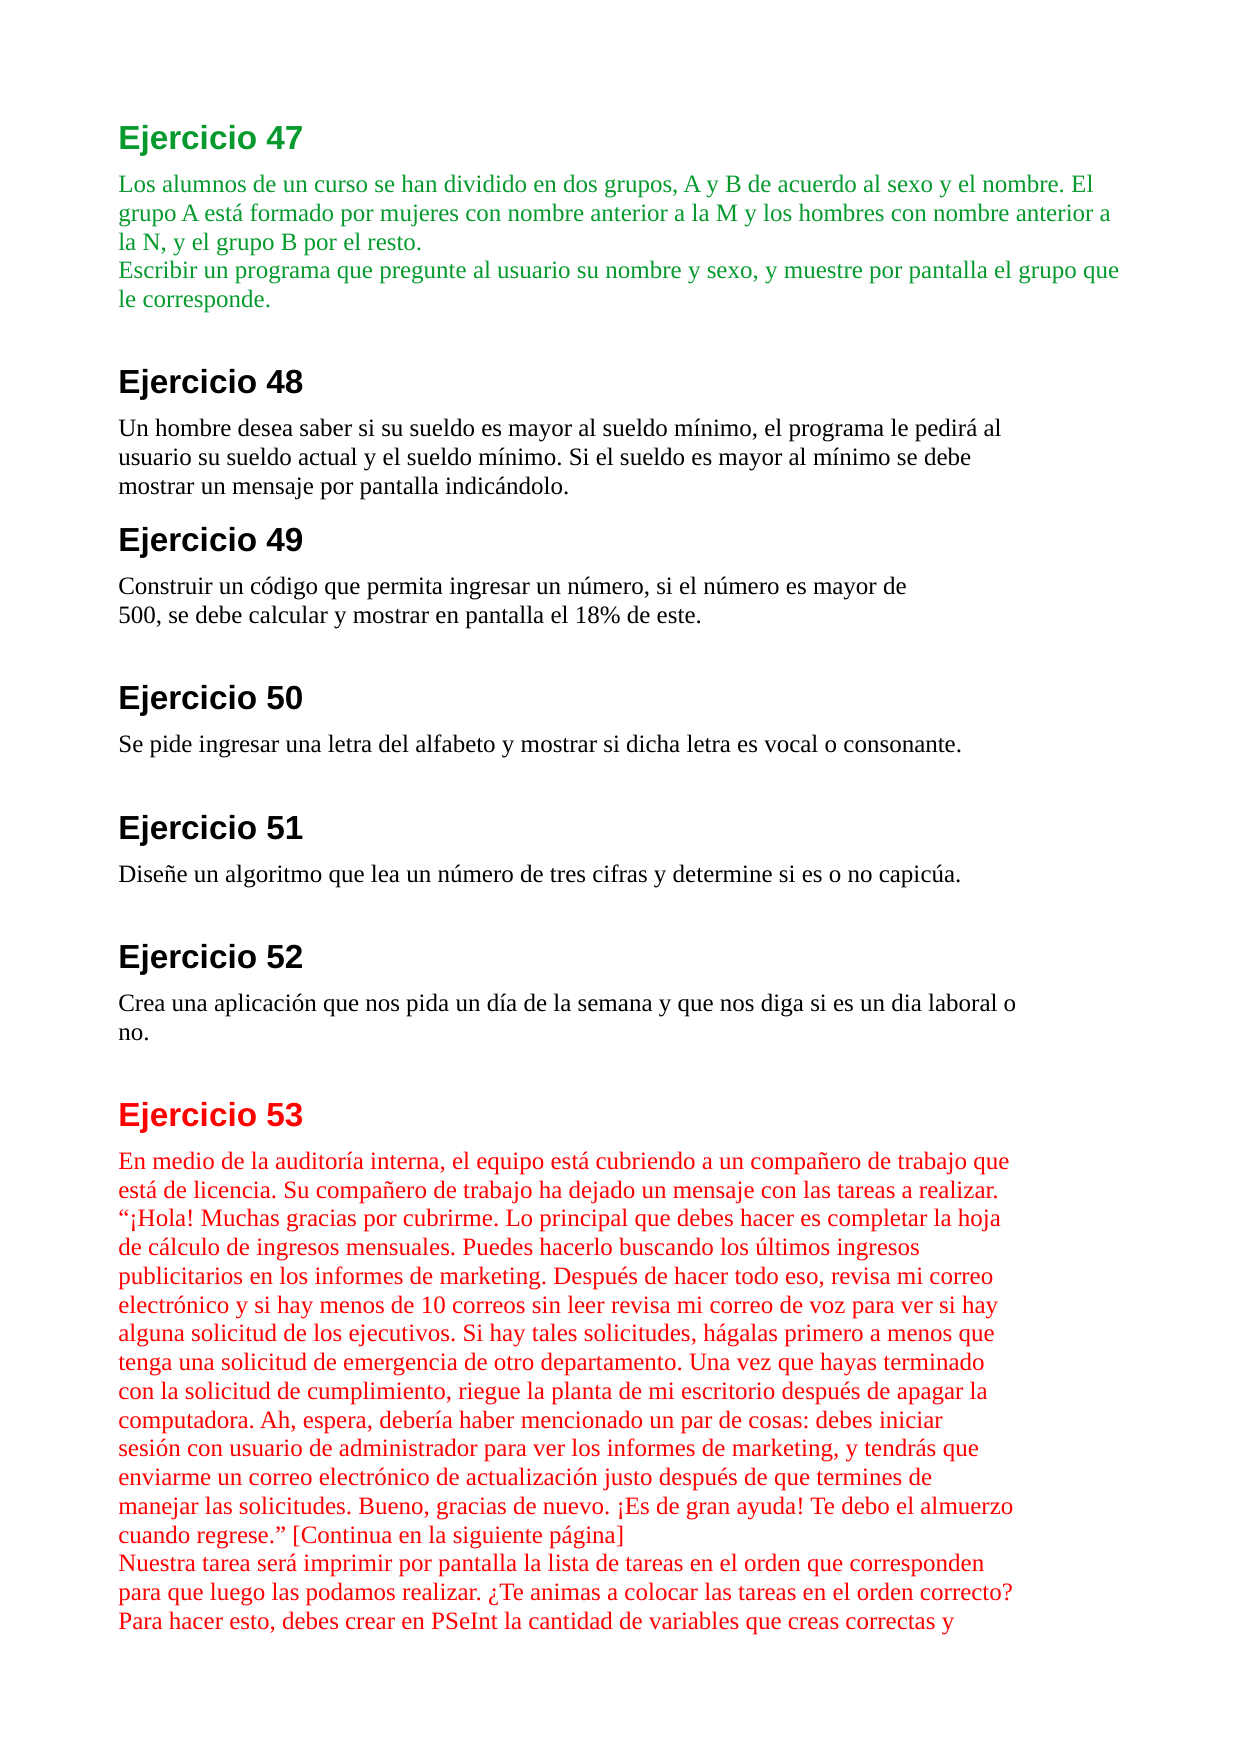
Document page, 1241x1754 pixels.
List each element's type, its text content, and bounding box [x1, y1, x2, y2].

text Los alumnos de un curso se han dividido en dos grupos, A y B de acuerdo al sexo y el nombre. El grupo A está formado por mujeres con nombre anterior a la M y los hombres con nombre anterior a la N, y el grupo B por el resto. [118, 169, 1122, 255]
text mostrar un mensaje por pantalla indicándolo. [118, 471, 1122, 499]
text Nuestra tarea será imprimir por pantalla la lista de tareas en el orden que corresponden [118, 1548, 1122, 1577]
text 500, se debe calcular y mostrar en pantalla el 18% de este. [118, 600, 1122, 629]
text Diseñe un algoritmo que lea un número de tres cifras y determine si es o no capicúa. [118, 859, 1122, 887]
text Escribir un programa que pregunte al usuario su nombre y sexo, y muestre por pantalla el grupo que le corresponde. [118, 255, 1122, 313]
text usuario su sueldo actual y el sueldo mínimo. Si el sueldo es mayor al mínimo se debe [118, 442, 1122, 471]
text Se pide ingresar una letra del alfabeto y mostrar si dicha letra es vocal o consonante. [118, 729, 1122, 758]
text alguna solicitud de los ejecutivos. Si hay tales solicitudes, hágalas primero a menos que [118, 1318, 1122, 1347]
text no. [118, 1017, 1122, 1045]
text Un hombre desea saber si su sueldo es mayor al sueldo mínimo, el programa le pedirá al [118, 413, 1122, 442]
text En medio de la auditoría interna, el equipo está cubriendo a un compañero de trabajo que [118, 1146, 1122, 1175]
subtitle Ejercicio 49 [118, 520, 1122, 559]
subtitle Ejercicio 53 [118, 1095, 1122, 1133]
text computadora. Ah, espera, debería haber mencionado un par de cosas: debes iniciar [118, 1405, 1122, 1433]
text enviarme un correo electrónico de actualización justo después de que termines de [118, 1462, 1122, 1491]
text Crea una aplicación que nos pida un día de la semana y que nos diga si es un dia laboral o [118, 988, 1122, 1017]
text sesión con usuario de administrador para ver los informes de marketing, y tendrás que [118, 1433, 1122, 1462]
text manejar las solicitudes. Bueno, gracias de nuevo. ¡Es de gran ayuda! Te debo el almuerzo [118, 1491, 1122, 1520]
text está de licencia. Su compañero de trabajo ha dejado un mensaje con las tareas a realizar. [118, 1175, 1122, 1203]
subtitle Ejercicio 51 [118, 808, 1122, 846]
text “¡Hola! Muchas gracias por cubrirme. Lo principal que debes hacer es completar la hoja [118, 1203, 1122, 1232]
text Para hacer esto, debes crear en PSeInt la cantidad de variables que creas correctas y [118, 1606, 1122, 1635]
text electrónico y si hay menos de 10 correos sin leer revisa mi correo de voz para ver si hay [118, 1290, 1122, 1318]
subtitle Ejercicio 48 [118, 362, 1122, 401]
subtitle Ejercicio 52 [118, 937, 1122, 975]
text con la solicitud de cumplimiento, riegue la planta de mi escritorio después de apagar la [118, 1376, 1122, 1405]
text de cálculo de ingresos mensuales. Puedes hacerlo buscando los últimos ingresos [118, 1232, 1122, 1261]
text cuando regrese.” [Continua en la siguiente página] [118, 1520, 1122, 1548]
subtitle Ejercicio 47 [118, 118, 1122, 157]
subtitle Ejercicio 50 [118, 678, 1122, 717]
text tenga una solicitud de emergencia de otro departamento. Una vez que hayas terminado [118, 1347, 1122, 1376]
text Construir un código que permita ingresar un número, si el número es mayor de [118, 571, 1122, 600]
text publicitarios en los informes de marketing. Después de hacer todo eso, revisa mi correo [118, 1261, 1122, 1290]
text para que luego las podamos realizar. ¿Te animas a colocar las tareas en el orden correcto? [118, 1577, 1122, 1606]
